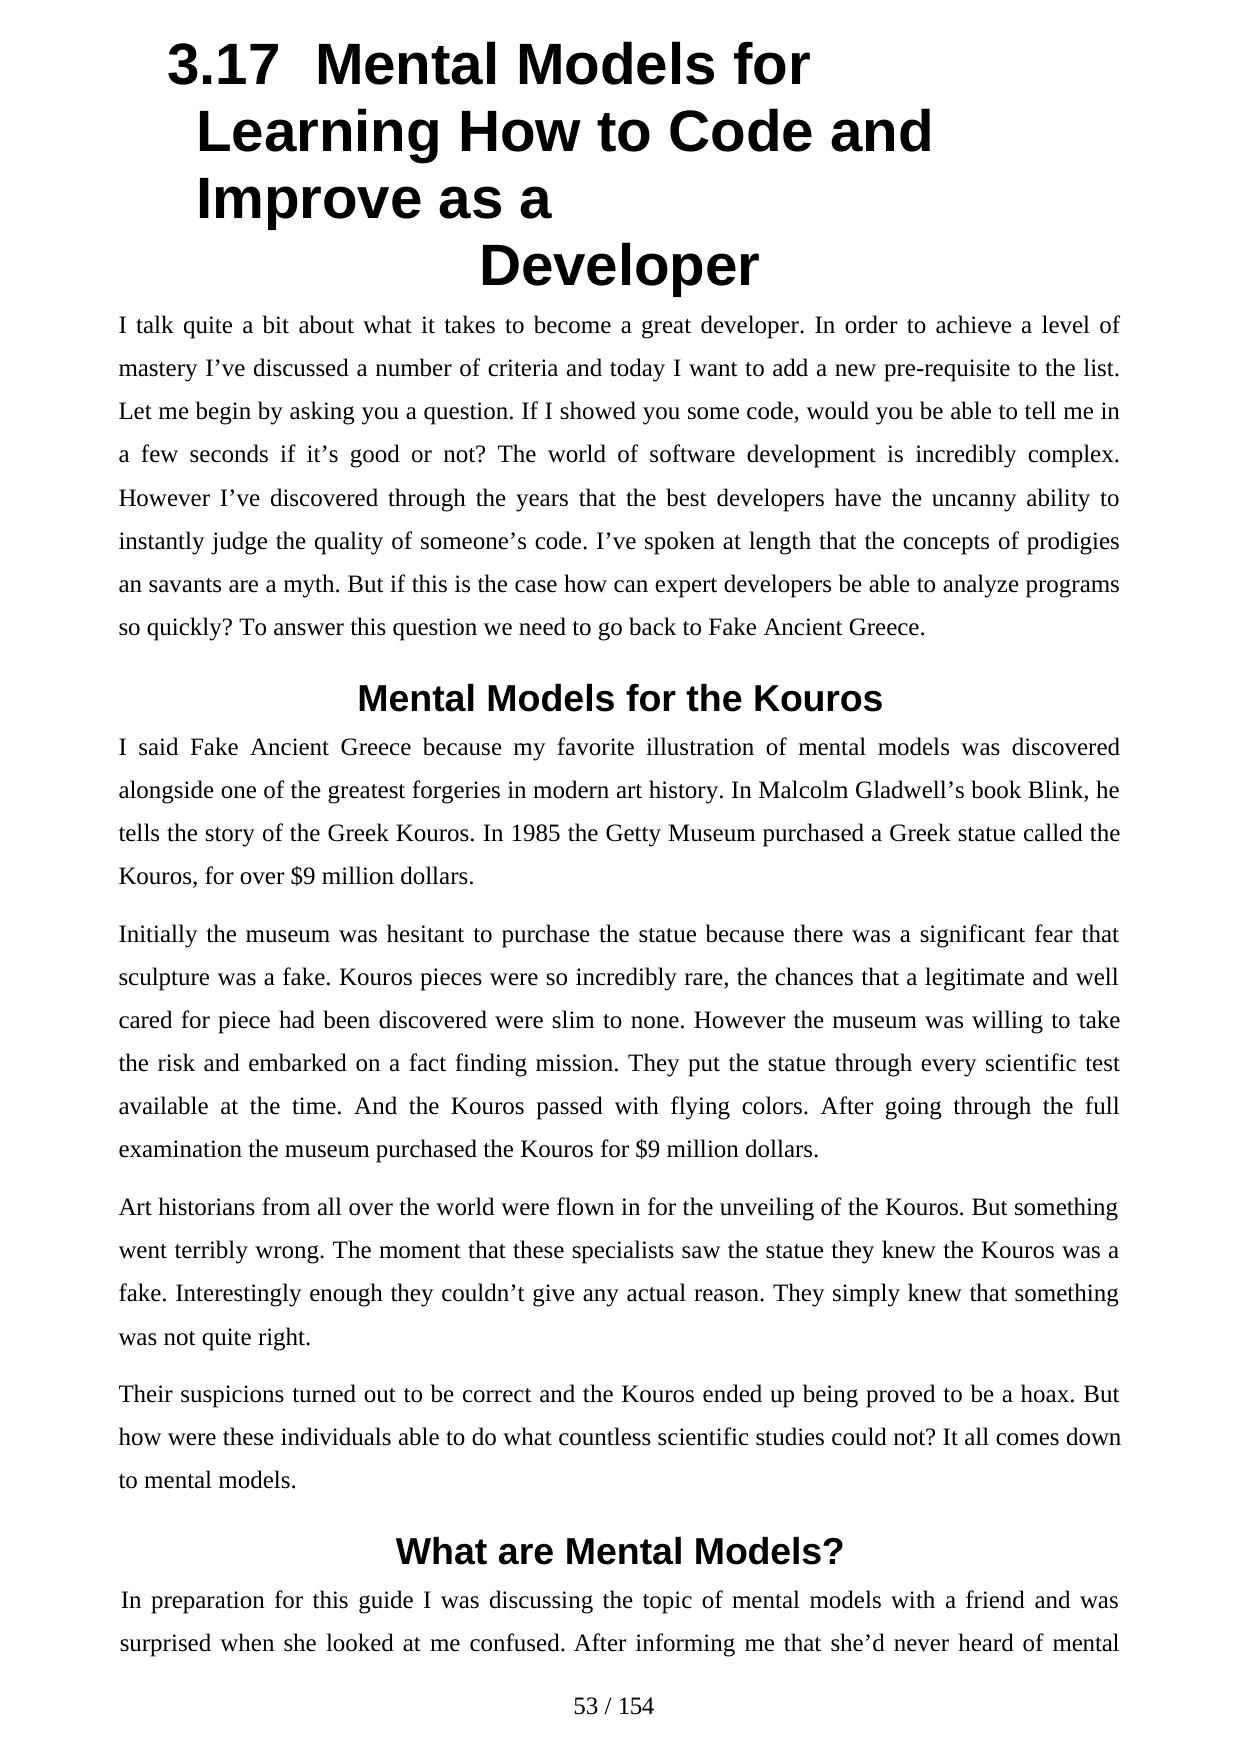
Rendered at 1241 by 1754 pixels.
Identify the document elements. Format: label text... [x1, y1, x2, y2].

text I said Fake Ancient Greece because my favorite illustration of mental models was discovered alongside one of the greatest forgeries in modern art history. In Malcolm Gladwell’s book Blink, he tells the story of the Greek Kouros. In 1985 the Getty Museum purchased a Greek statue called the Kouros, for over $9 million dollars. [118, 732, 1121, 890]
text Their suspicions turned out to be correct and the Kouros ended up being proved to be a hoax. But how were these individuals able to do what countless scientific studies could not? It all comes down to mental models. [118, 1379, 1121, 1494]
text In preparation for this guide I was discussing the topic of mental models with a friend and was surprised when she looked at me confused. After informing me that she’d never heard of mental [90, 1585, 1149, 1657]
text Developer [479, 231, 1211, 298]
subtitle Mental Models for Learning How to Code and Improve as a [167, 29, 1073, 231]
subtitle Mental Models for the Kouros [29, 676, 1211, 719]
text Art historians from all over the world were flown in for the unveiling of the Kouros. But something went terribly wrong. The moment that these specialists saw the statue they knew the Kouros was a fake. Interestingly enough they couldn’t give any actual reason. They simply knew that something was not quite right. [118, 1192, 1121, 1350]
text I talk quite a bit about what it takes to become a great developer. In order to achieve a level of mastery I’ve discussed a number of criteria and today I want to add a new pre-requisite to the list. Let me begin by asking you a question. If I showed you some code, would you be able to tell me in a few seconds if it’s good or not? The world of software development is incredibly complex. However I’ve discovered through the years that the best developers have the uncanny ability to instantly judge the quality of someone’s code. I’ve spoken at length that the concepts of prodigies an savants are a myth. But if this is the case how can expert developers be able to analyze programs so quickly? To answer this question we need to go back to Fake Ancient Greece. [118, 310, 1121, 641]
subtitle What are Mental Models? [29, 1529, 1211, 1573]
text Initially the museum was hesitant to purchase the statue because there was a significant fear that sculpture was a fake. Kouros pieces were so incredibly rare, the chances that a legitimate and well cared for piece had been discovered were slim to none. However the museum was willing to take the risk and embarked on a fact finding mission. They put the statue through every scientific test available at the time. And the Kouros passed with flying colors. After going through the full examination the museum purchased the Kouros for $9 million dollars. [118, 919, 1121, 1163]
